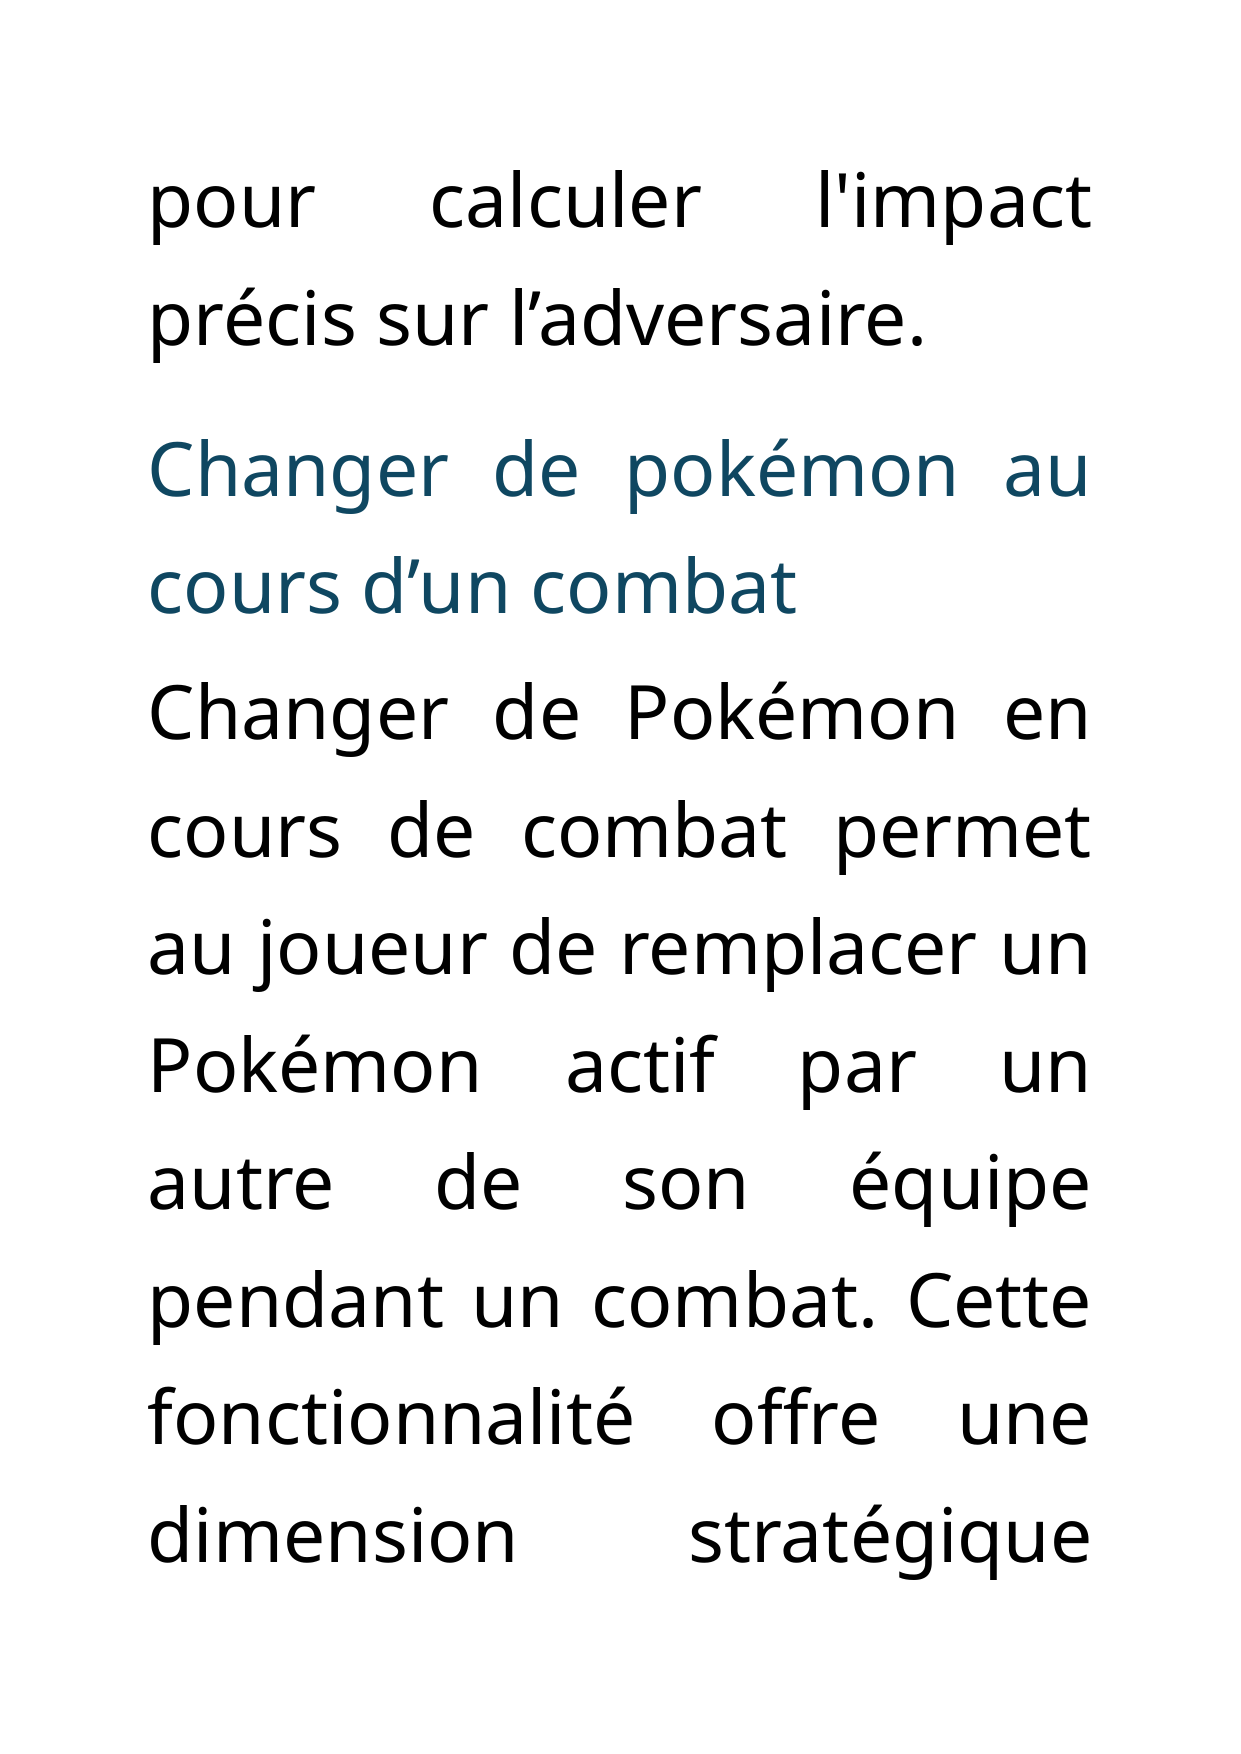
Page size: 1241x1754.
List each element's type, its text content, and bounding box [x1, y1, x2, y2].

text Changer de Pokémon en cours de combat permet au joueur de remplacer un Pokémon actif par un autre de son équipe pendant un combat. Cette fonctionnalité offre une dimension stratégique [148, 659, 1093, 1584]
subtitle Changer de pokémon au cours d’un combat [148, 416, 1093, 636]
text pour calculer l'impact précis sur l’adversaire. [148, 148, 1093, 367]
